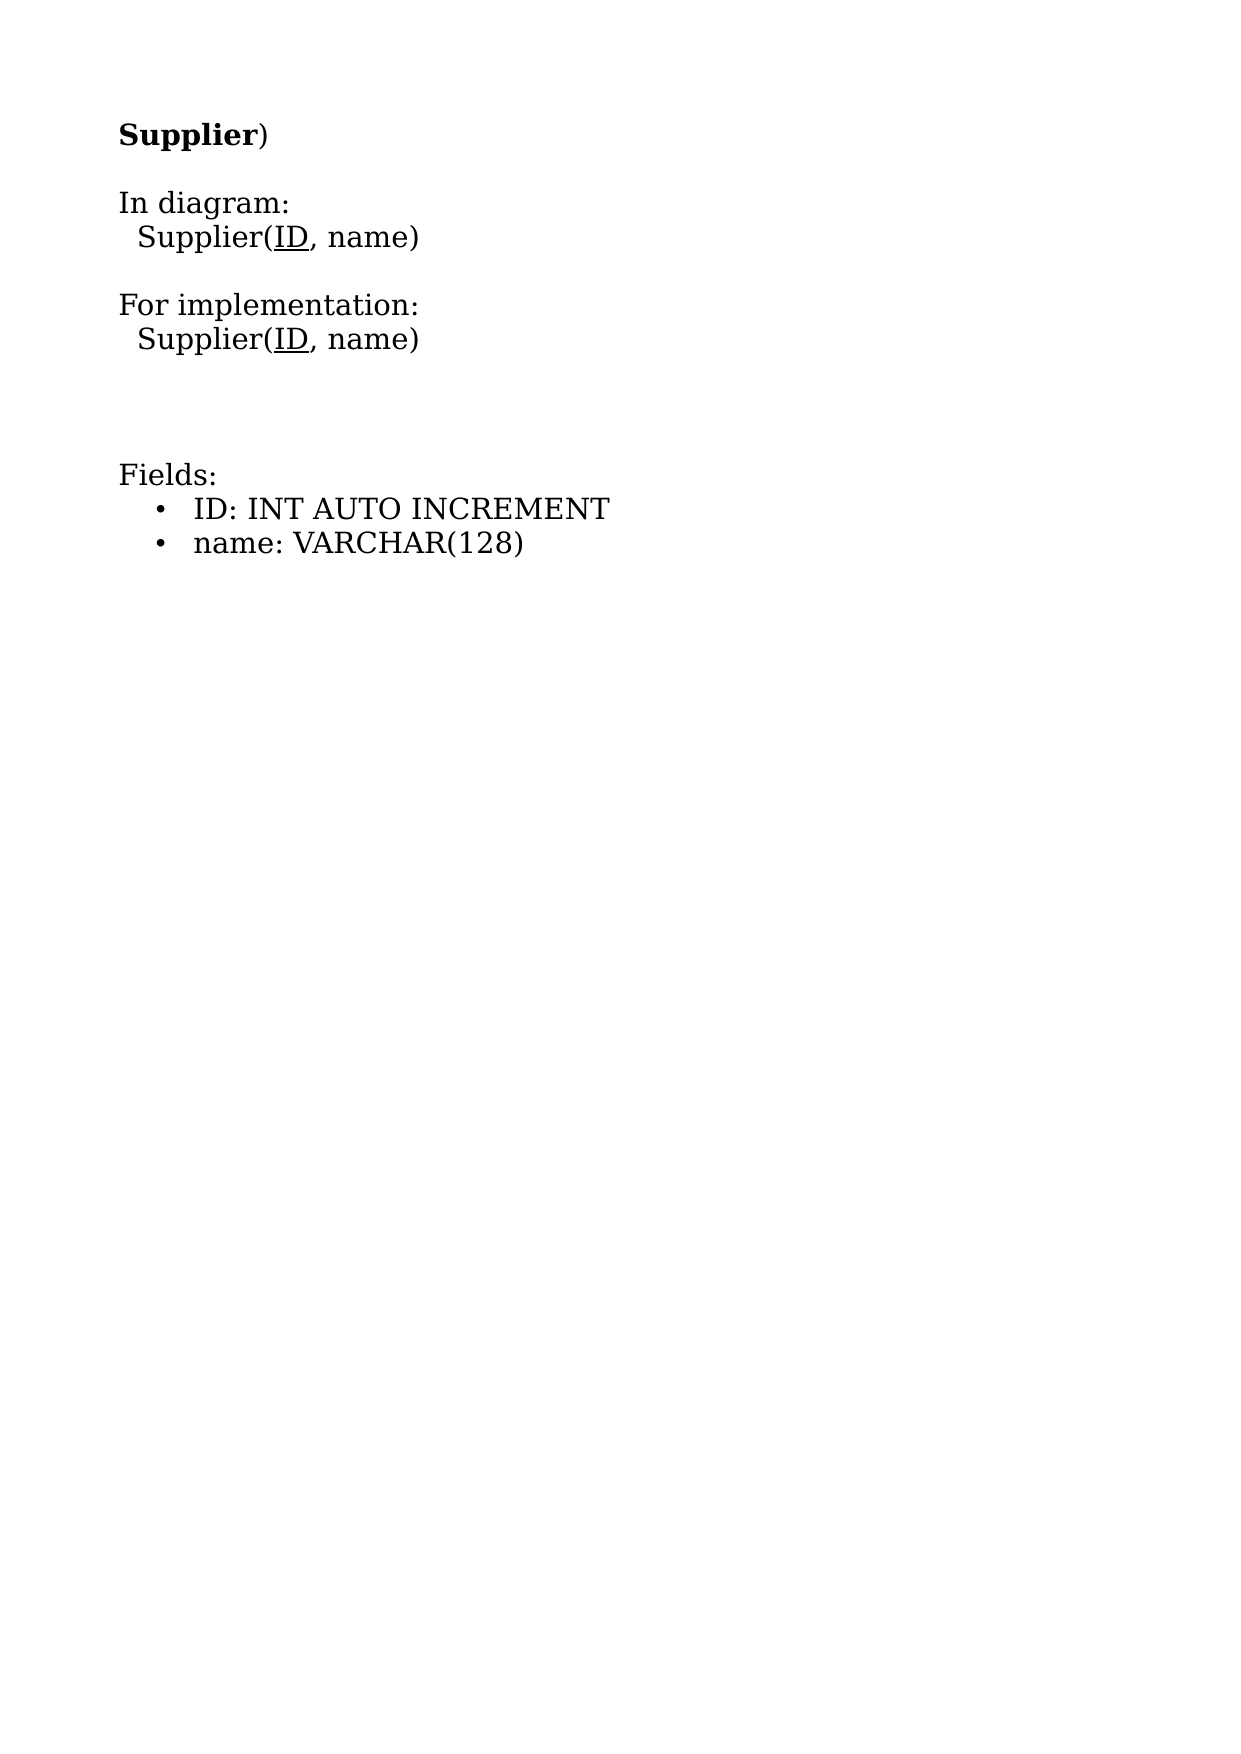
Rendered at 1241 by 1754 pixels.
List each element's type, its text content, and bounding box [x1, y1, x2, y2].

text Fields: [118, 458, 1122, 492]
list ID: INT AUTO INCREMENT [156, 492, 1122, 526]
text Supplier(ID, name) [118, 220, 1122, 254]
text For implementation: [118, 254, 1122, 322]
text Supplier(ID, name) [118, 322, 1122, 356]
list name: VARCHAR(128) [156, 526, 1122, 560]
text In diagram: [118, 186, 1122, 220]
text Supplier) [118, 118, 1122, 152]
